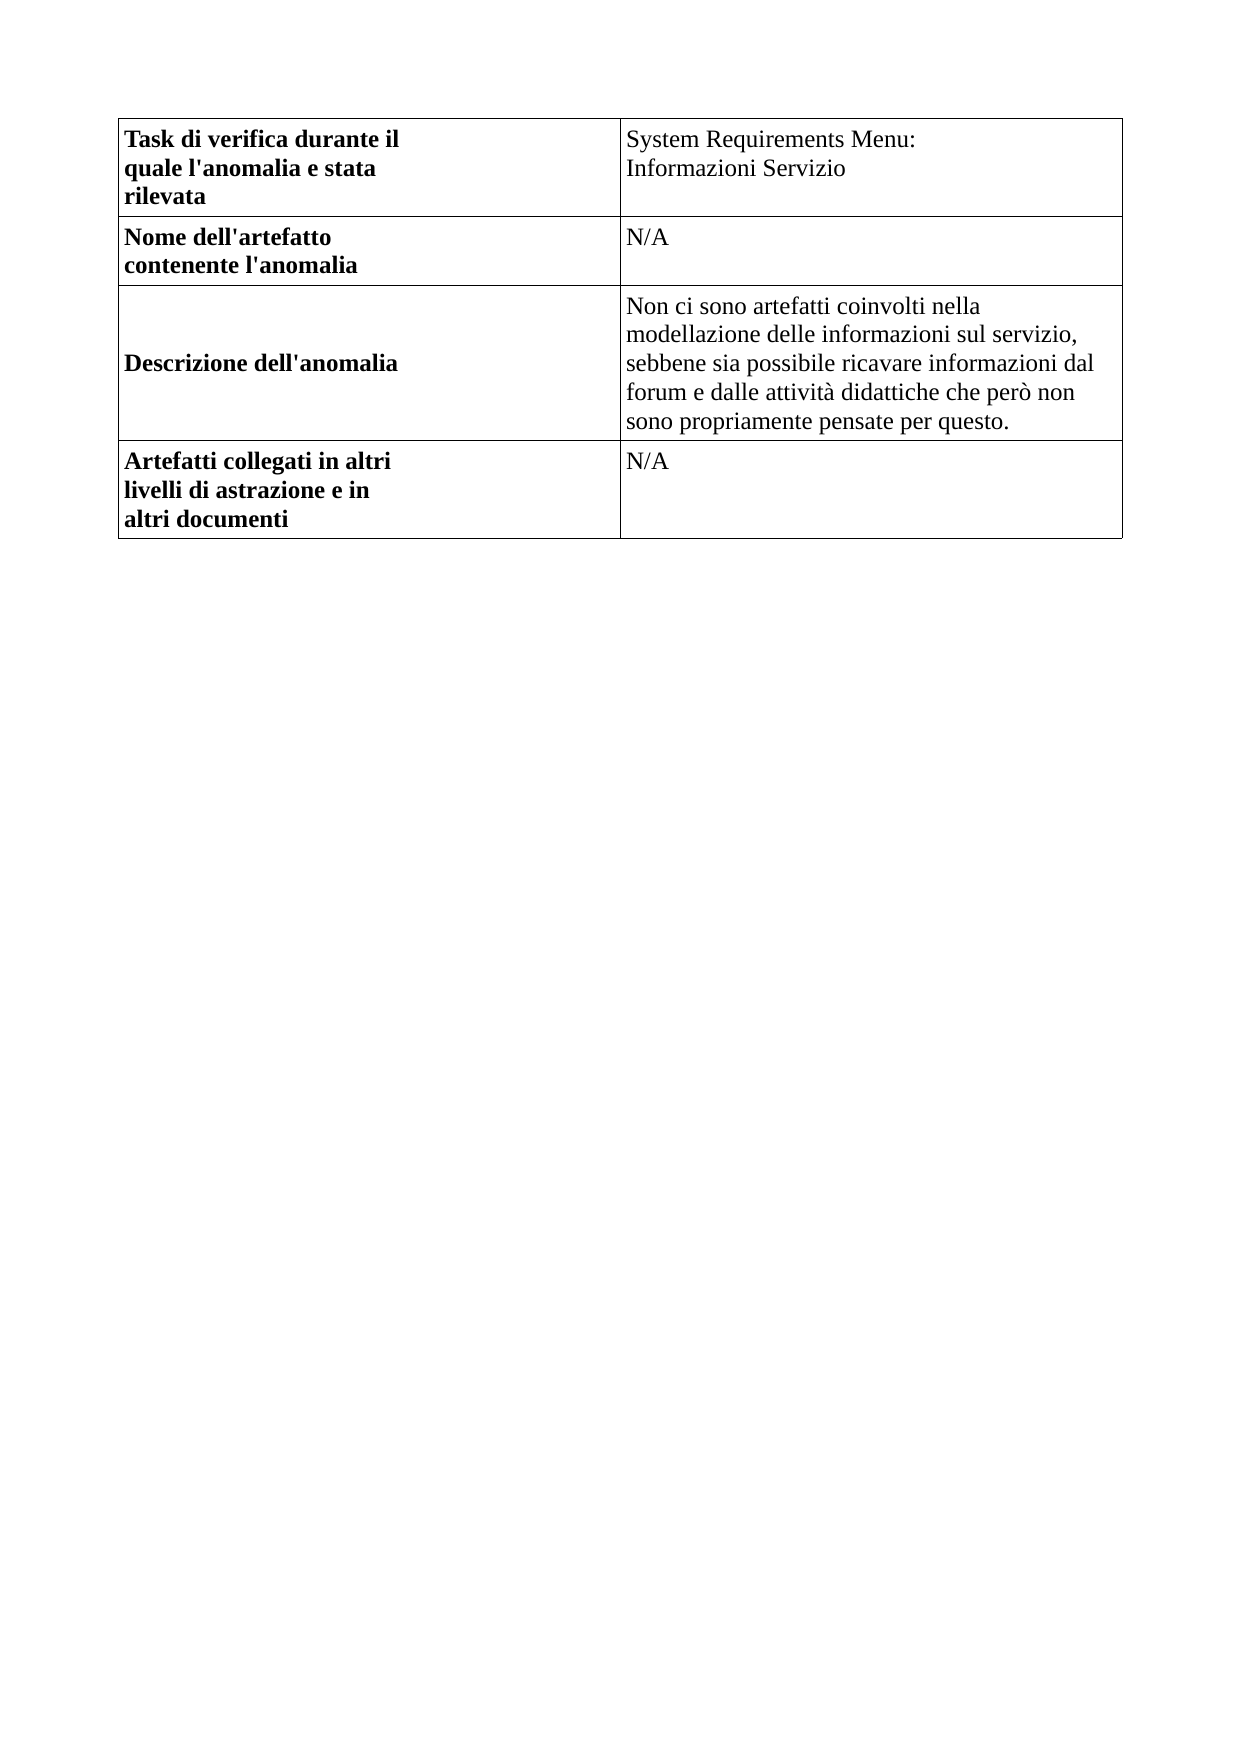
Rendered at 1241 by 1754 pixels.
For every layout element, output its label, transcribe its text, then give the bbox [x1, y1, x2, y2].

table_cell N/A [621, 441, 1122, 538]
table_cell Non ci sono artefatti coinvolti nella modellazione delle informazioni sul servizio, sebbene sia possibile ricavare informazioni dal forum e dalle attività didattiche che però non sono propriamente pensate per questo. [621, 286, 1122, 440]
table_cell Descrizione dell'anomalia [119, 286, 620, 440]
table_cell N/A [621, 217, 1122, 285]
table_header System Requirements Menu: Informazioni Servizio [621, 119, 1122, 216]
table_cell Nome dell'artefatto contenente l'anomalia [119, 217, 620, 285]
table_cell Artefatti collegati in altri livelli di astrazione e in altri documenti [119, 441, 620, 538]
table_header Task di verifica durante il quale l'anomalia e stata rilevata [119, 119, 620, 216]
